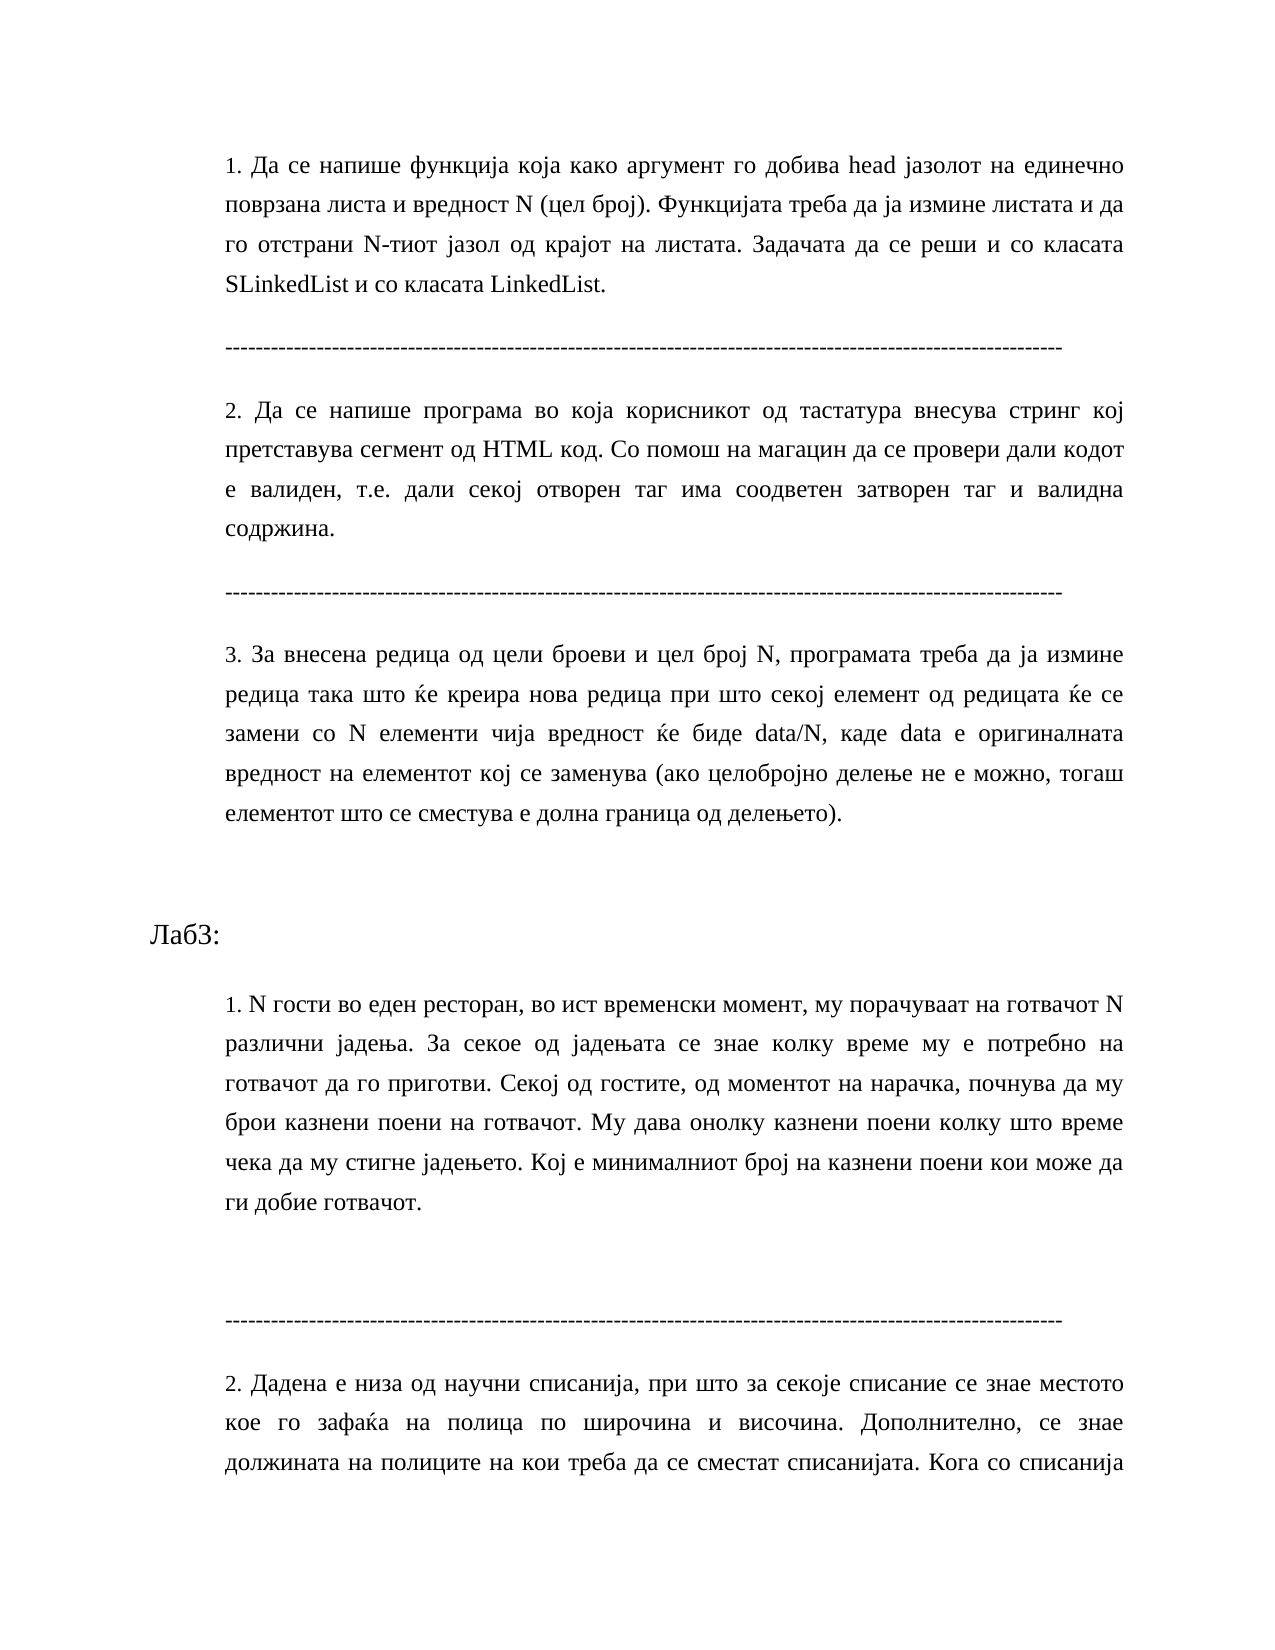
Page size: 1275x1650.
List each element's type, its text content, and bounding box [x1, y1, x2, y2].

text 2. Да се напише програма во која корисникот од тастатура внесува стринг кој претставува сегмент од HTML код. Со помош на магацин да се провери дали кодот е валиден, т.е. дали секој отворен таг има соодветен затворен таг и валидна содржина. [225, 395, 1125, 542]
text -------------------------------------------------------------------------------------------------------------- [150, 333, 1125, 360]
text 1. Да се напише функција која како аргумент го добива head јазолот на единечно поврзана листа и вредност N (цел број). Функцијата треба да ја измине листата и да го отстрани N-тиот јазол од крајот на листата. Задачата да се реши и со класата SLinkedList и со класата LinkedList. [225, 150, 1125, 297]
text 3. За внесена редица од цели броеви и цел број N, програмата треба да ја измине редица така што ќе креира нова редица при што секој елемент од редицата ќе се замени со N елементи чија вредност ќе биде data/N, каде data е оригиналната вредност на елементот кој се заменува (ако целобројно делење не е можно, тогаш елементот што се сместува е долна граница од делењето). [225, 639, 1125, 826]
text 2. Дадена е низа од научни списанија, при што за секоје списание се знае местото кое го зафаќа на полица по широчина и височина. Дополнително, се знае должината на полиците на кои треба да се сместат списанијата. Кога со списанија [225, 1368, 1125, 1476]
text -------------------------------------------------------------------------------------------------------------- [150, 1306, 1125, 1333]
text Лаб3: [150, 917, 1125, 951]
text 1. N гости во еден ресторан, во ист временски момент, му порачуваат на готвачот N различни јадења. За секое од јадењата се знае колку време му е потребно на готвачот да го приготви. Секој од гостите, од моментот на нарачка, почнува да му брои казнени поени на готвачот. Му дава онолку казнени поени колку што време чека да му стигне јадењето. Кој е минималниот број на казнени поени кои може да ги добие готвачот. [225, 989, 1125, 1215]
text -------------------------------------------------------------------------------------------------------------- [150, 578, 1125, 604]
